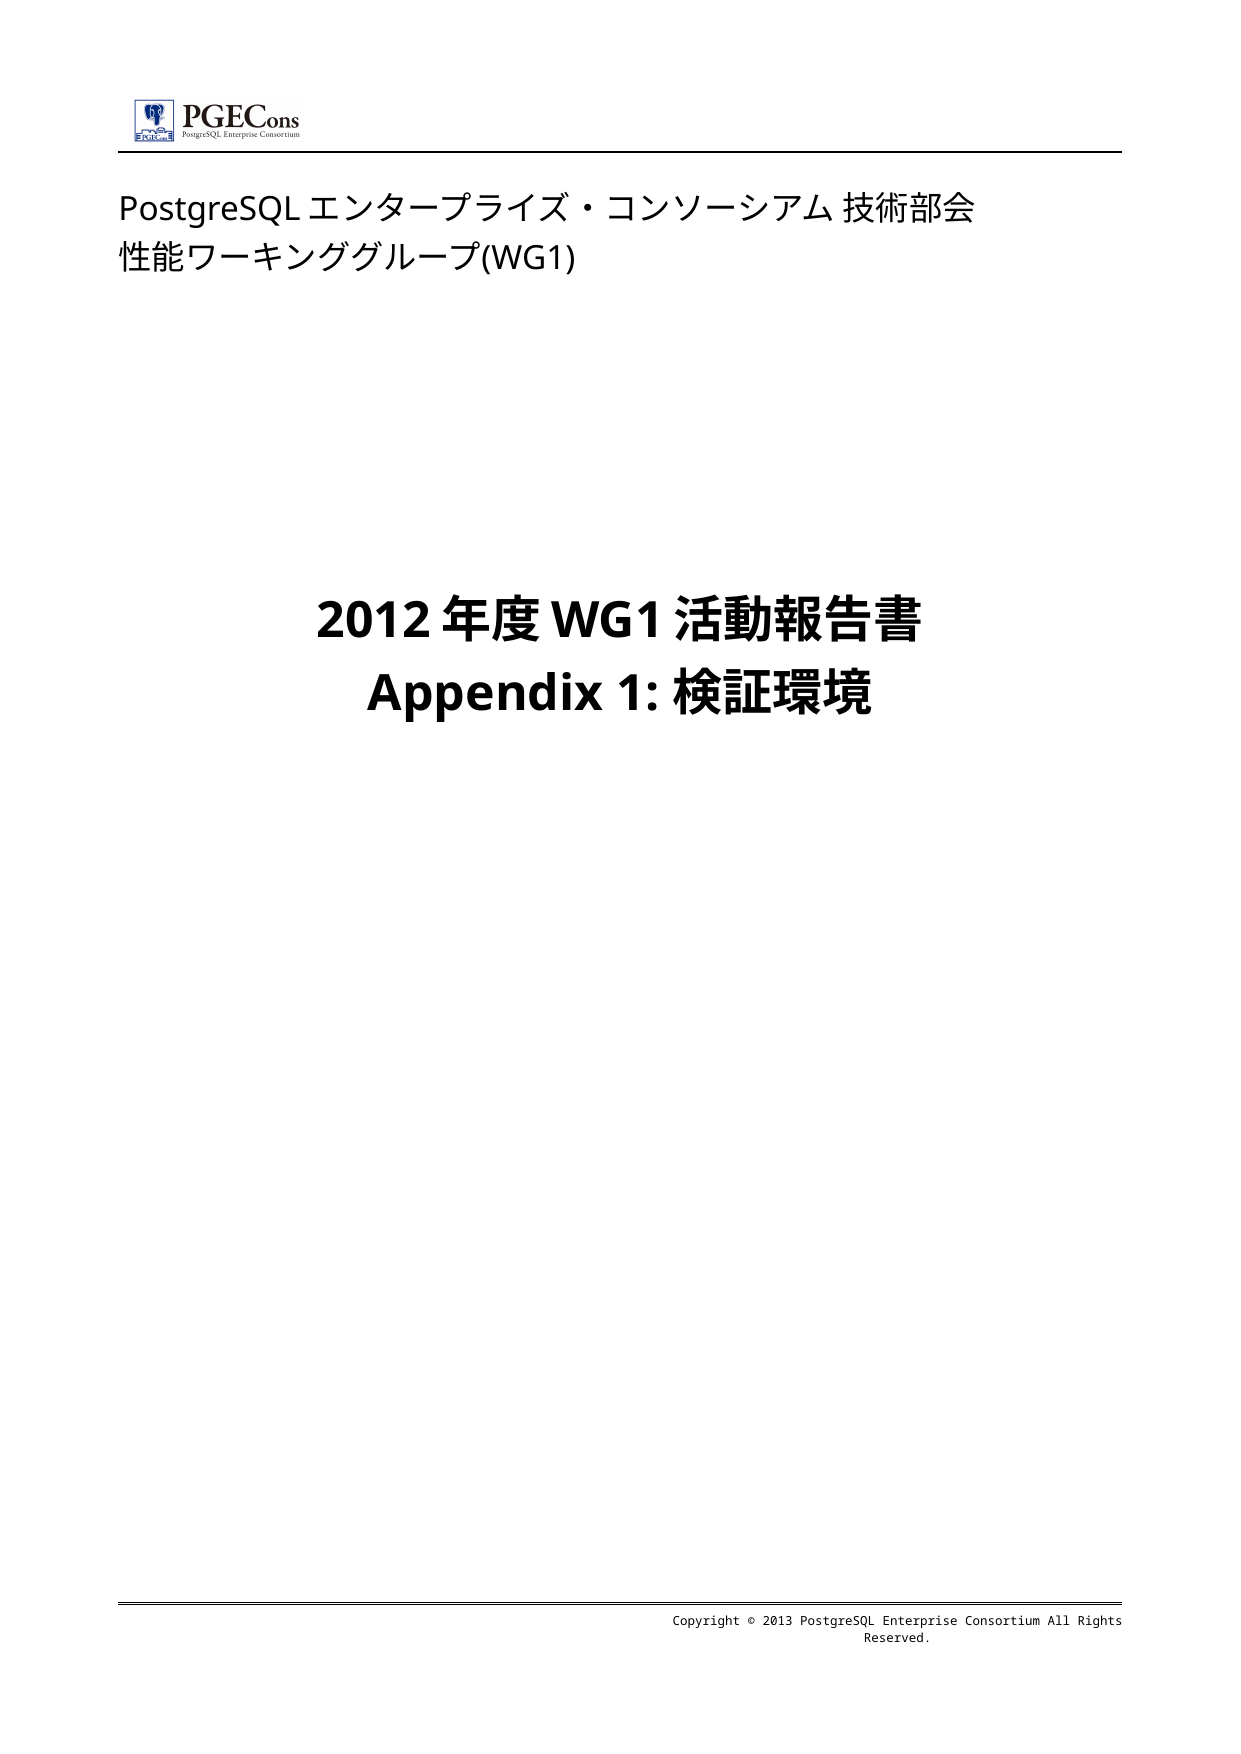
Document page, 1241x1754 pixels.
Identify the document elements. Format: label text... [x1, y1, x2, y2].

text 2012年度WG1活動報告書 [118, 579, 1122, 652]
text 性能ワーキンググループ(WG1) [118, 231, 1122, 279]
text PostgreSQLエンタープライズ・コンソーシアム 技術部会 [118, 182, 1122, 231]
picture [128, 94, 306, 147]
text Appendix 1: 検証環境 [118, 652, 1122, 725]
